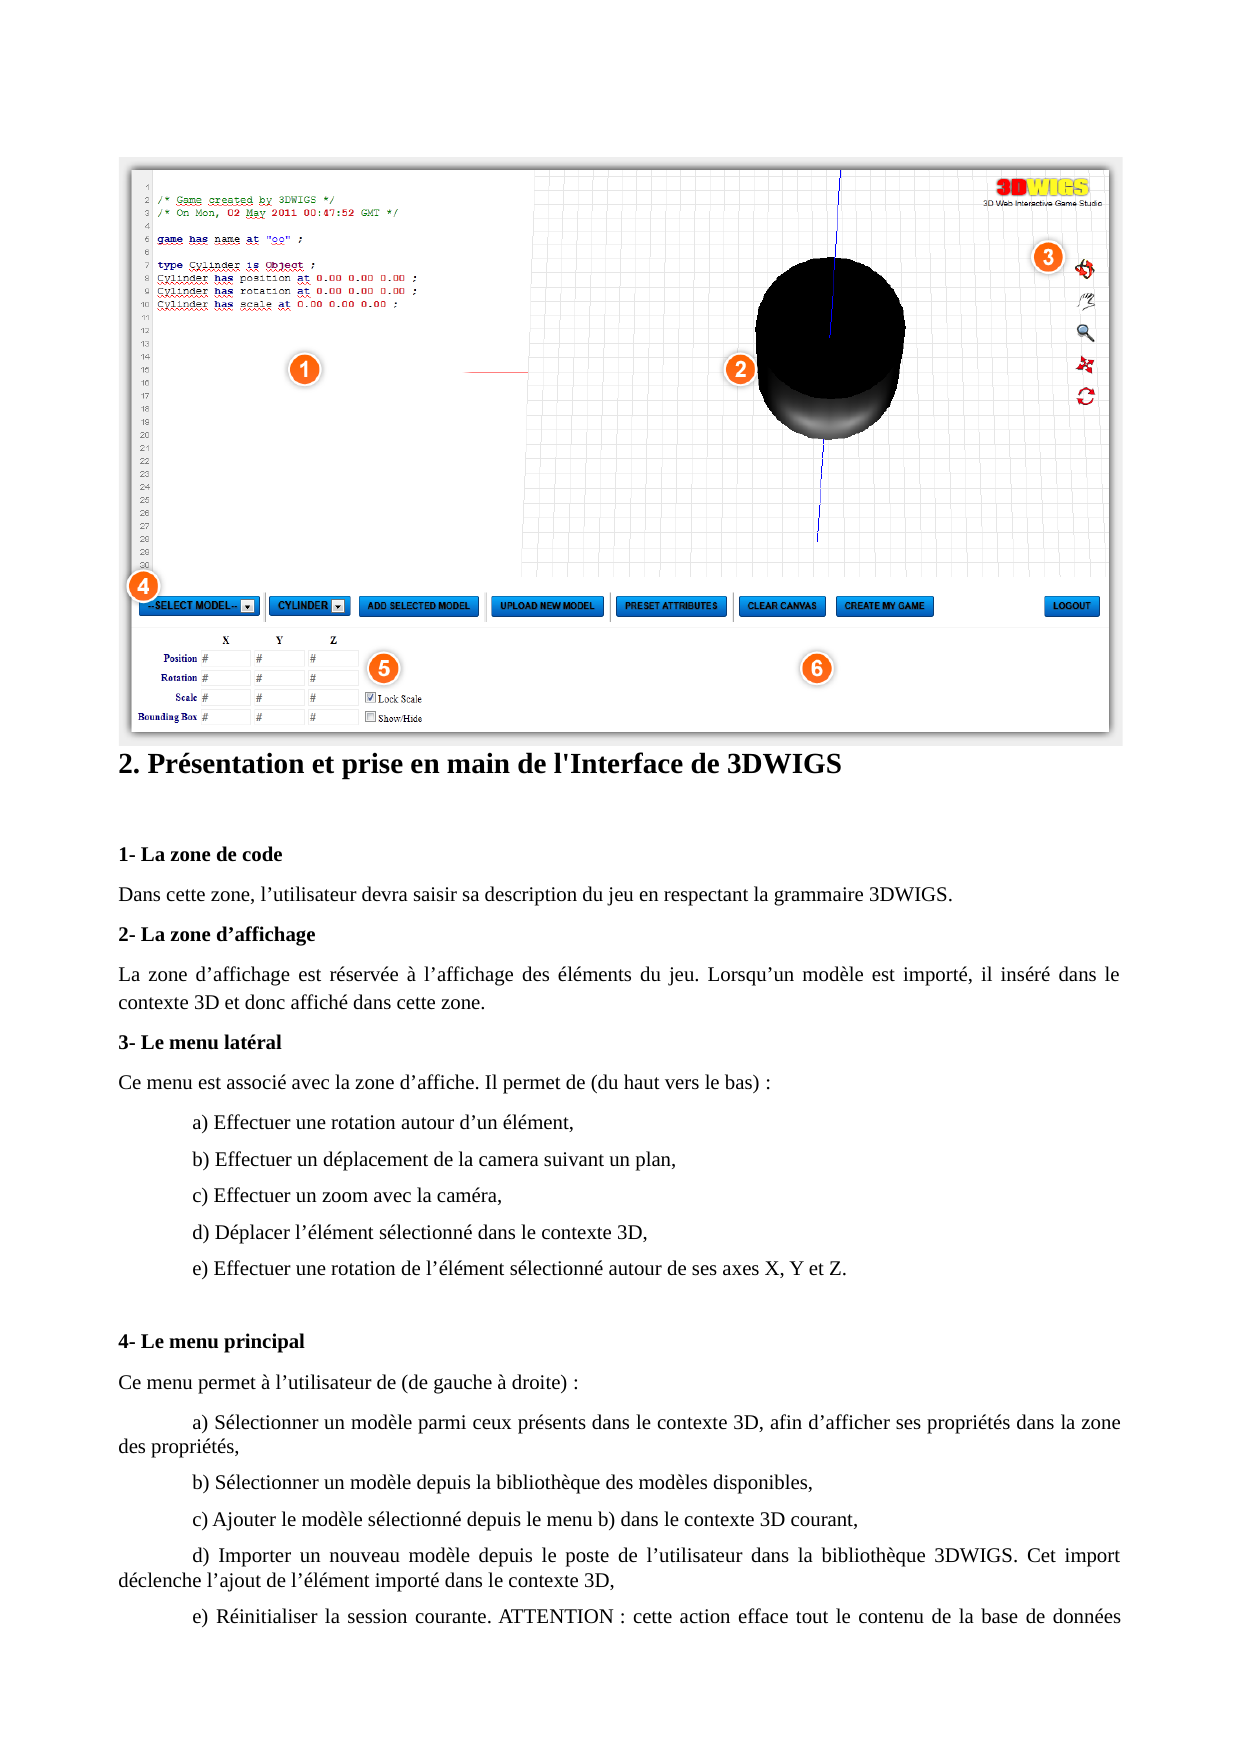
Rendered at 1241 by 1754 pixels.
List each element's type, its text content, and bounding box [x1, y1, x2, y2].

text e) Effectuer une rotation de l’élément sélectionné autour de ses axes X, Y et Z. [118, 1256, 1122, 1280]
text La zone d’affichage est réservée à l’affichage des éléments du jeu. Lorsqu’un modèle est importé, il inséré dans le contexte 3D et donc affiché dans cette zone. [118, 962, 1122, 1014]
text b) Sélectionner un modèle depuis la bibliothèque des modèles disponibles, [118, 1470, 1122, 1494]
text 4- Le menu principal [118, 1329, 1122, 1353]
text 2- La zone d’affichage [118, 922, 1122, 946]
text e) Réinitialiser la session courante. ATTENTION : cette action efface tout le contenu de la base de données [118, 1604, 1122, 1628]
text a) Sélectionner un modèle parmi ceux présents dans le contexte 3D, afin d’afficher ses propriétés dans la zone des propriétés, [118, 1410, 1122, 1458]
text Ce menu permet à l’utilisateur de (de gauche à droite) : [118, 1369, 1122, 1394]
text c) Ajouter le modèle sélectionné depuis le menu b) dans le contexte 3D courant, [118, 1507, 1122, 1531]
text 2. Présentation et prise en main de l'Interface de 3DWIGS [118, 746, 1122, 779]
text d) Importer un nouveau modèle depuis le poste de l’utilisateur dans la bibliothèque 3DWIGS. Cet import déclenche l’ajout de l’élément importé dans le contexte 3D, [118, 1543, 1122, 1592]
text b) Effectuer un déplacement de la camera suivant un plan, [118, 1147, 1122, 1171]
text 1- La zone de code [118, 842, 1122, 866]
text c) Effectuer un zoom avec la caméra, [118, 1183, 1122, 1207]
text d) Déplacer l’élément sélectionné dans le contexte 3D, [118, 1220, 1122, 1244]
text Dans cette zone, l’utilisateur devra saisir sa description du jeu en respectant la grammaire 3DWIGS. [118, 882, 1122, 906]
text a) Effectuer une rotation autour d’un élément, [118, 1110, 1122, 1134]
text 3- Le menu latéral [118, 1030, 1122, 1054]
text [118, 147, 1122, 157]
text Ce menu est associé avec la zone d’affiche. Il permet de (du haut vers le bas) : [118, 1070, 1122, 1094]
